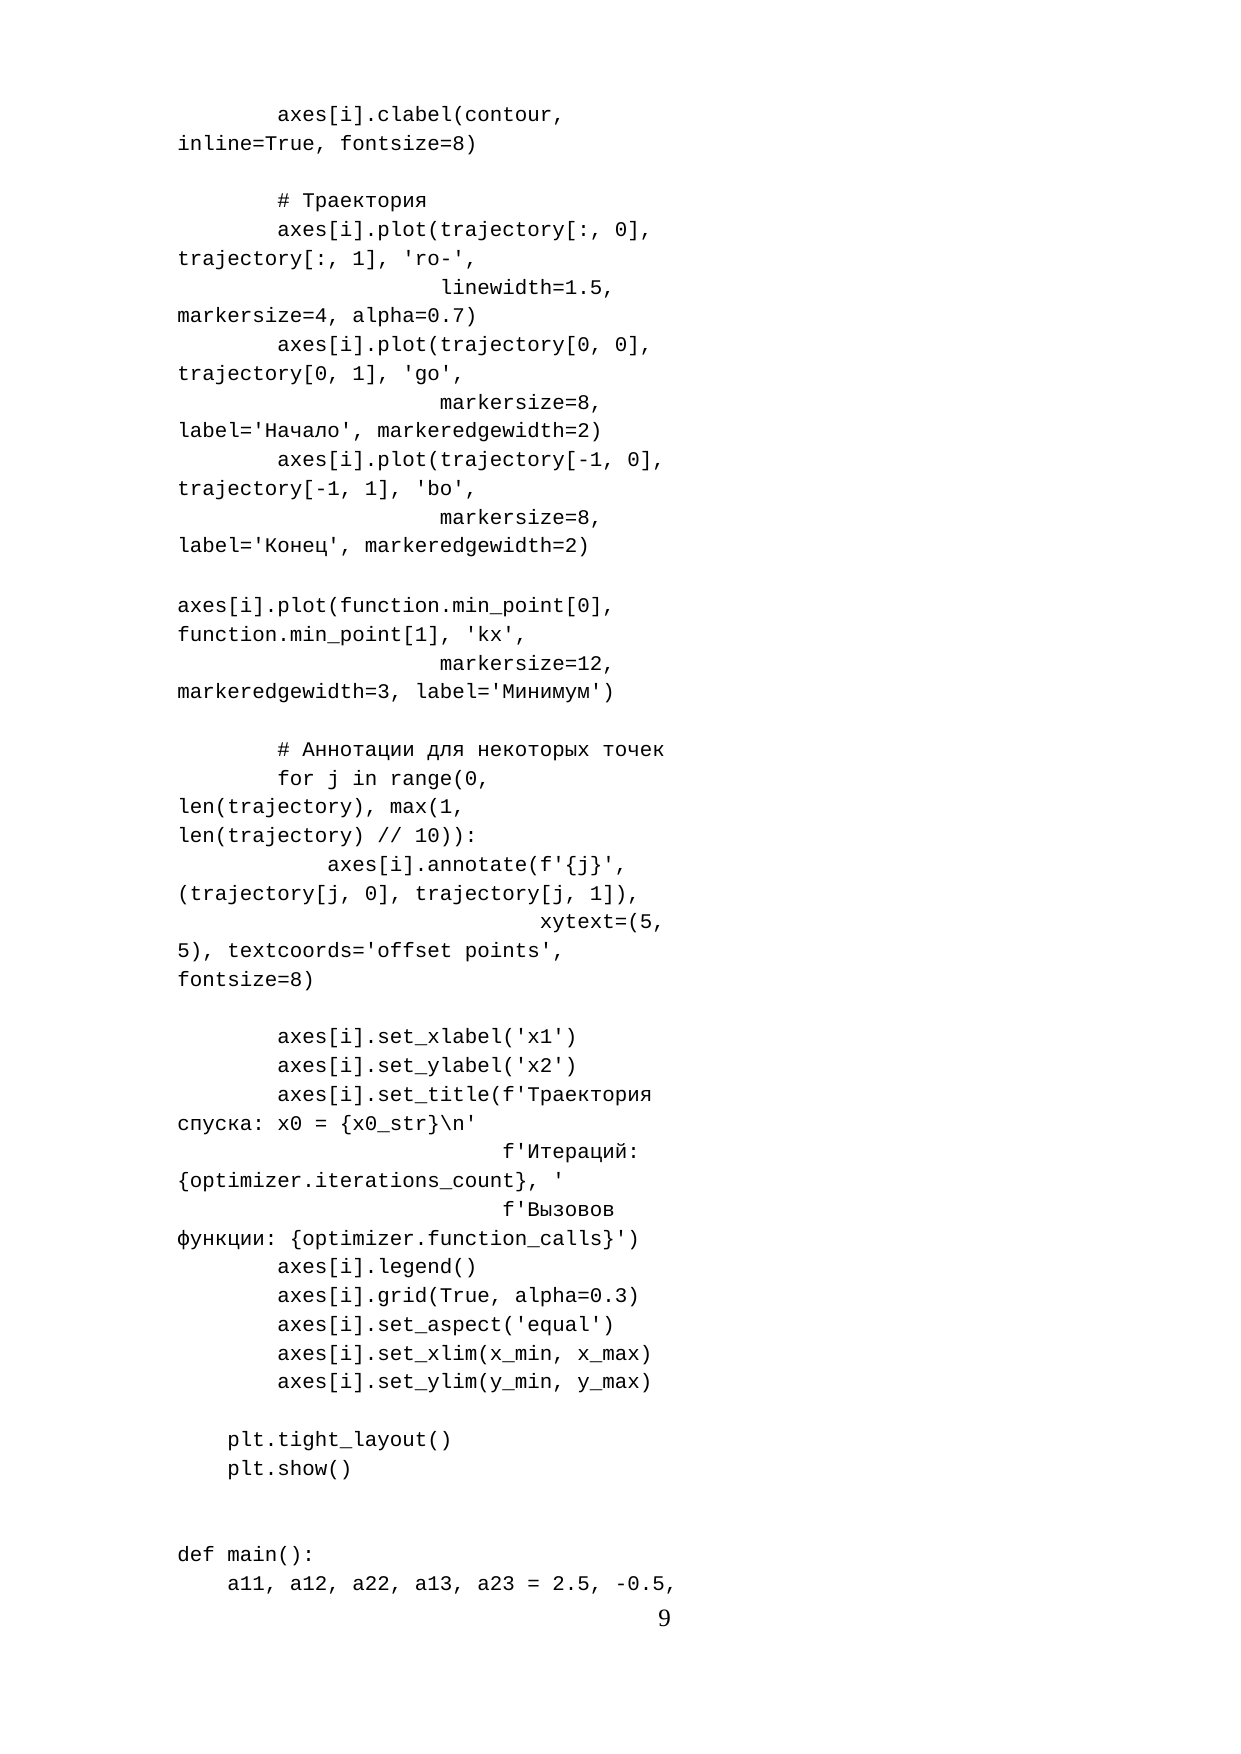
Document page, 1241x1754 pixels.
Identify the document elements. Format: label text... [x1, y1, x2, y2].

text axes[i].clabel(contour, inline=True, fontsize=8) # Траектория axes[i].plot(trajectory[:, 0], trajectory[:, 1], 'ro-', linewidth=1.5, markersize=4, alpha=0.7) axes[i].plot(trajectory[0, 0], trajectory[0, 1], 'go', markersize=8, label='Начало', markeredgewidth=2) axes[i].plot(trajectory[-1, 0], trajectory[-1, 1], 'bo', markersize=8, label='Конец', markeredgewidth=2) axes[i].plot(function.min_point[0], function.min_point[1], 'kx', markersize=12, markeredgewidth=3, label='Минимум') # Аннотации для некоторых точек for j in range(0, len(trajectory), max(1, len(trajectory) // 10)): axes[i].annotate(f'{j}', (trajectory[j, 0], trajectory[j, 1]), xytext=(5, 5), textcoords='offset points', fontsize=8) axes[i].set_xlabel('x1') axes[i].set_ylabel('x2') axes[i].set_title(f'Траектория спуска: x0 = {x0_str}\n' f'Итераций: {optimizer.iterations_count}, ' f'Вызовов функции: {optimizer.function_calls}') axes[i].legend() axes[i].grid(True, alpha=0.3) axes[i].set_aspect('equal') axes[i].set_xlim(x_min, x_max) axes[i].set_ylim(y_min, y_max) plt.tight_layout() plt.show() def main(): a11, a12, a22, a13, a23 = 2.5, -0.5, [177, 104, 693, 1596]
